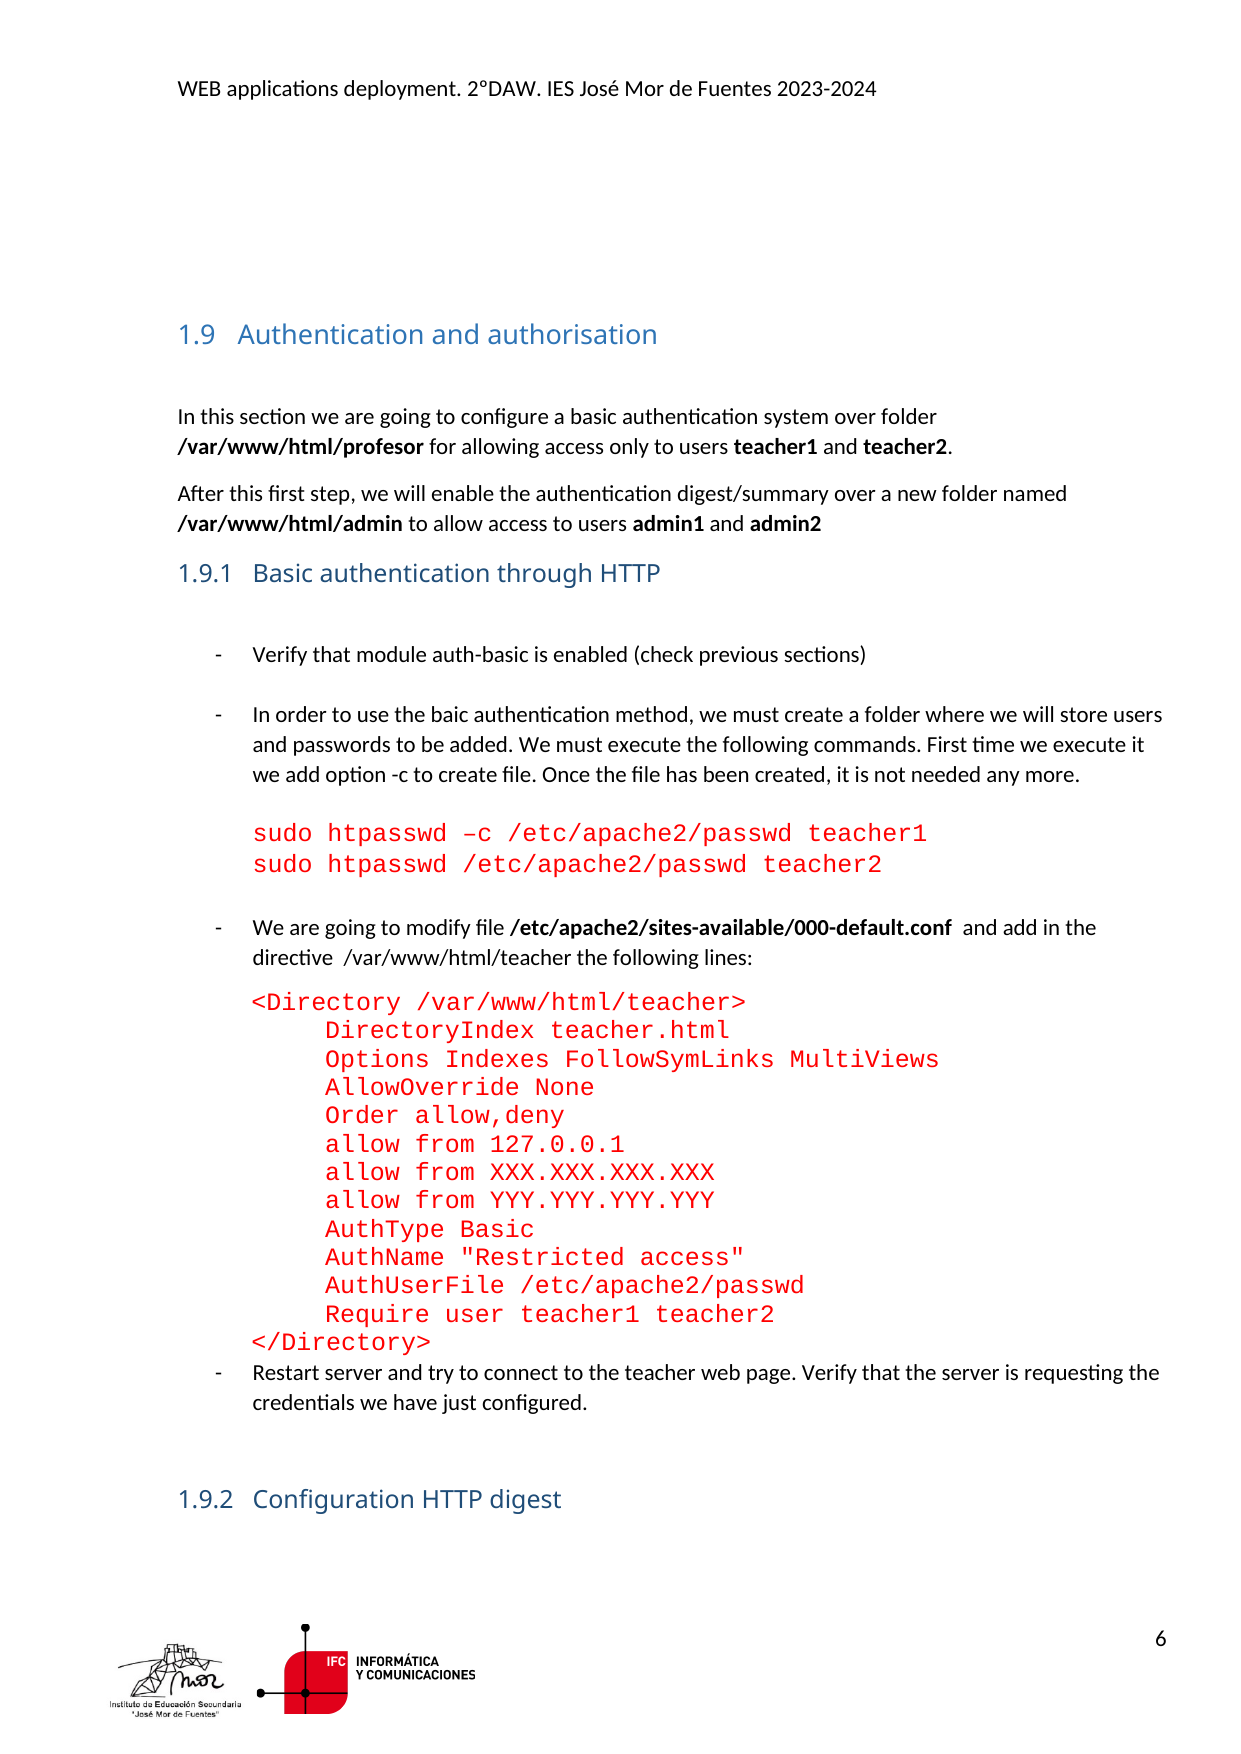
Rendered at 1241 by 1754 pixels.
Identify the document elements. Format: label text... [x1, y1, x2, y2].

text AllowOverride None [251, 1075, 1167, 1103]
text allow from YYY.YYY.YYY.YYY [251, 1188, 1167, 1216]
text AuthName "Restricted access" [251, 1245, 1167, 1273]
text AuthType Basic [251, 1216, 1167, 1245]
text Options Indexes FollowSymLinks MultiViews [251, 1046, 1167, 1075]
subtitle Basic authentication through HTTP [177, 556, 1167, 590]
text DirectoryIndex teacher.html [251, 1018, 1167, 1046]
list We are going to modify file /etc/apache2/sites-available/000-default.conf and add in the directive /var/www/html/teacher the following lines: [215, 913, 1167, 971]
text allow from XXX.XXX.XXX.XXX [251, 1160, 1167, 1188]
text </Directory> [251, 1330, 1167, 1358]
text <Directory /var/www/html/teacher> [251, 990, 1167, 1018]
text AuthUserFile /etc/apache2/passwd [251, 1273, 1167, 1301]
text After this first step, we will enable the authentication digest/summary over a new folder named /var/www/html/admin to allow access to users admin1 and admin2 [177, 479, 1167, 537]
text allow from 127.0.0.1 [251, 1131, 1167, 1160]
subtitle Authentication and authorisation [177, 315, 1167, 352]
text Order allow,deny [251, 1103, 1167, 1131]
list sudo htpasswd –c /etc/apache2/passwd teacher1 [252, 821, 1167, 849]
picture [100, 1631, 249, 1736]
list sudo htpasswd /etc/apache2/passwd teacher2 [252, 852, 1167, 880]
picture [256, 1624, 475, 1714]
text Require user teacher1 teacher2 [251, 1301, 1167, 1330]
subtitle Configuration HTTP digest [177, 1482, 1167, 1516]
list Verify that module auth-basic is enabled (check previous sections) [215, 640, 1167, 668]
text In this section we are going to configure a basic authentication system over folder /var/www/html/profesor for allowing access only to users teacher1 and teacher2. [177, 402, 1167, 460]
list In order to use the baic authentication method, we must create a folder where we will store users and passwords to be added. We must execute the following commands. First time we execute it we add option -c to create file. Once the file has been created, it is not needed any more. [215, 700, 1167, 789]
list Restart server and try to connect to the teacher web page. Verify that the server is requesting the credentials we have just configured. [215, 1358, 1167, 1416]
